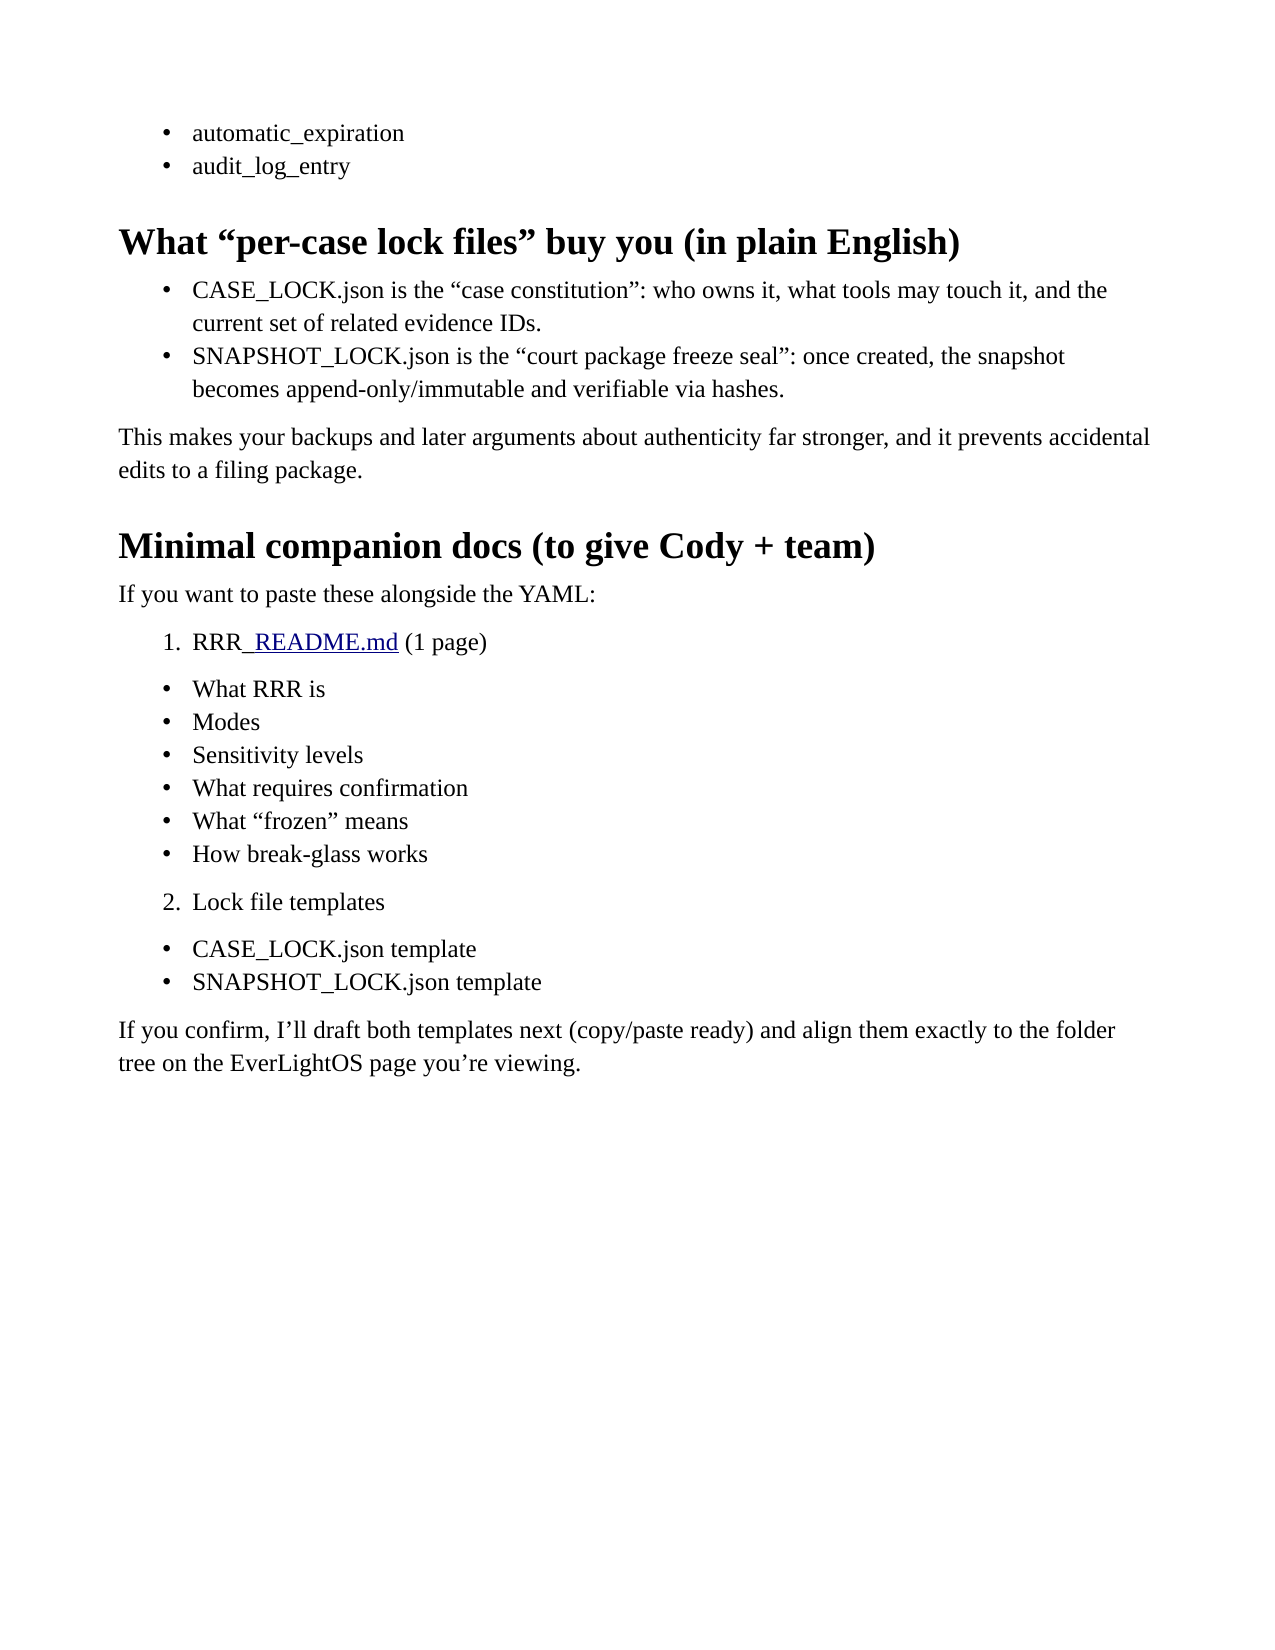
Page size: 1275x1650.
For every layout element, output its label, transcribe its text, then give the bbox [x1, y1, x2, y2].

list How break-glass works [162, 839, 1157, 868]
list CASE_LOCK.json is the “case constitution”: who owns it, what tools may touch it, and the current set of related evidence IDs. [162, 275, 1157, 337]
subtitle What “per-case lock files” buy you (in plain English) [118, 219, 1157, 263]
list audit_log_entry [162, 151, 1157, 180]
list Modes [162, 707, 1157, 736]
list CASE_LOCK.json template [162, 934, 1157, 963]
text If you confirm, I’ll draft both templates next (copy/paste ready) and align them exactly to the folder tree on the EverLightOS page you’re viewing. [118, 1015, 1157, 1077]
list RRR_README.md (1 page) [162, 627, 1157, 655]
list Lock file templates [162, 887, 1157, 916]
list automatic_expiration [162, 118, 1157, 147]
list What RRR is [162, 674, 1157, 703]
list What “frozen” means [162, 806, 1157, 835]
text If you want to paste these alongside the YAML: [118, 579, 1157, 608]
list SNAPSHOT_LOCK.json is the “court package freeze seal”: once created, the snapshot becomes append-only/immutable and verifiable via hashes. [162, 341, 1157, 403]
text This makes your backups and later arguments about authenticity far stronger, and it prevents accidental edits to a filing package. [118, 422, 1157, 484]
list What requires confirmation [162, 773, 1157, 802]
list SNAPSHOT_LOCK.json template [162, 967, 1157, 996]
subtitle Minimal companion docs (to give Cody + team) [118, 523, 1157, 566]
list Sensitivity levels [162, 740, 1157, 769]
